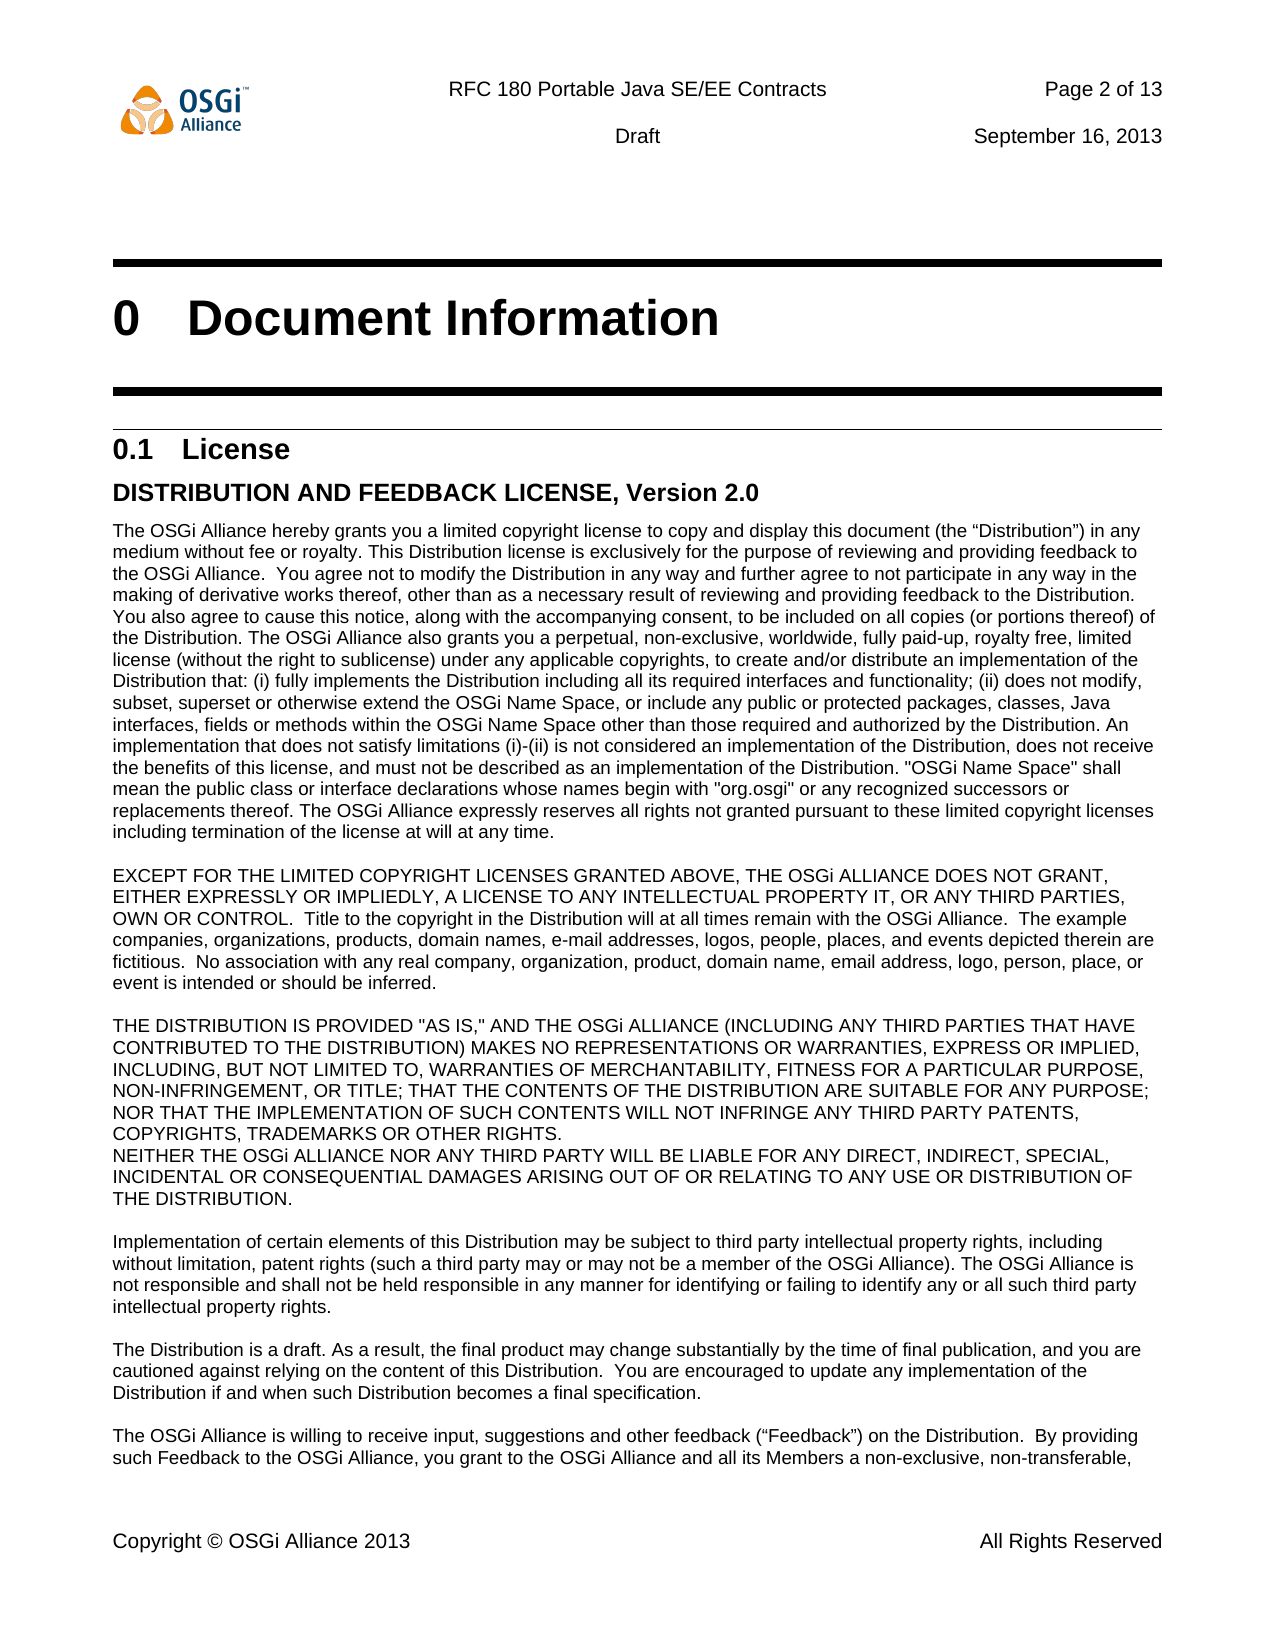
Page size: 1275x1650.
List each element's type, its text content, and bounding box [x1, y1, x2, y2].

text The OSGi Alliance hereby grants you a limited copyright license to copy and display this document (the “Distribution”) in any medium without fee or royalty. This Distribution license is exclusively for the purpose of reviewing and providing feedback to the OSGi Alliance. You agree not to modify the Distribution in any way and further agree to not participate in any way in the making of derivative works thereof, other than as a necessary result of reviewing and providing feedback to the Distribution. You also agree to cause this notice, along with the accompanying consent, to be included on all copies (or portions thereof) of the Distribution. The OSGi Alliance also grants you a perpetual, non-exclusive, worldwide, fully paid-up, royalty free, limited license (without the right to sublicense) under any applicable copyrights, to create and/or distribute an implementation of the Distribution that: (i) fully implements the Distribution including all its required interfaces and functionality; (ii) does not modify, subset, superset or otherwise extend the OSGi Name Space, or include any public or protected packages, classes, Java interfaces, fields or methods within the OSGi Name Space other than those required and authorized by the Distribution. An implementation that does not satisfy limitations (i)-(ii) is not considered an implementation of the Distribution, does not receive the benefits of this license, and must not be described as an implementation of the Distribution. "OSGi Name Space" shall mean the public class or interface declarations whose names begin with "org.osgi" or any recognized successors or replacements thereof. The OSGi Alliance expressly reserves all rights not granted pursuant to these limited copyright licenses including termination of the license at will at any time. [112, 519, 1162, 843]
text EXCEPT FOR THE LIMITED COPYRIGHT LICENSES GRANTED ABOVE, THE OSGi ALLIANCE DOES NOT GRANT, EITHER EXPRESSLY OR IMPLIEDLY, A LICENSE TO ANY INTELLECTUAL PROPERTY IT, OR ANY THIRD PARTIES, OWN OR CONTROL. Title to the copyright in the Distribution will at all times remain with the OSGi Alliance. The example companies, organizations, products, domain names, e-mail addresses, logos, people, places, and events depicted therein are fictitious. No association with any real company, organization, product, domain name, email address, logo, person, place, or event is intended or should be inferred. [112, 864, 1162, 994]
subtitle Document Information [112, 260, 1162, 396]
text The Distribution is a draft. As a result, the final product may change substantially by the time of final publication, and you are cautioned against relying on the content of this Distribution. You are encouraged to update any implementation of the Distribution if and when such Distribution becomes a final specification. [112, 1339, 1162, 1403]
text THE DISTRIBUTION IS PROVIDED "AS IS," AND THE OSGi ALLIANCE (INCLUDING ANY THIRD PARTIES THAT HAVE CONTRIBUTED TO THE DISTRIBUTION) MAKES NO REPRESENTATIONS OR WARRANTIES, EXPRESS OR IMPLIED, INCLUDING, BUT NOT LIMITED TO, WARRANTIES OF MERCHANTABILITY, FITNESS FOR A PARTICULAR PURPOSE, NON-INFRINGEMENT, OR TITLE; THAT THE CONTENTS OF THE DISTRIBUTION ARE SUITABLE FOR ANY PURPOSE; NOR THAT THE IMPLEMENTATION OF SUCH CONTENTS WILL NOT INFRINGE ANY THIRD PARTY PATENTS, COPYRIGHTS, TRADEMARKS OR OTHER RIGHTS. [112, 1015, 1162, 1145]
text NEITHER THE OSGi ALLIANCE NOR ANY THIRD PARTY WILL BE LIABLE FOR ANY DIRECT, INDIRECT, SPECIAL, INCIDENTAL OR CONSEQUENTIAL DAMAGES ARISING OUT OF OR RELATING TO ANY USE OR DISTRIBUTION OF THE DISTRIBUTION. [112, 1145, 1162, 1209]
picture [113, 78, 257, 142]
subtitle License [112, 430, 1162, 466]
text DISTRIBUTION AND FEEDBACK LICENSE, Version 2.0 [112, 478, 1162, 507]
text Implementation of certain elements of this Distribution may be subject to third party intellectual property rights, including without limitation, patent rights (such a third party may or may not be a member of the OSGi Alliance). The OSGi Alliance is not responsible and shall not be held responsible in any manner for identifying or failing to identify any or all such third party intellectual property rights. [112, 1231, 1162, 1317]
text The OSGi Alliance is willing to receive input, suggestions and other feedback (“Feedback”) on the Distribution. By providing such Feedback to the OSGi Alliance, you grant to the OSGi Alliance and all its Members a non-exclusive, non-transferable, [112, 1425, 1162, 1468]
